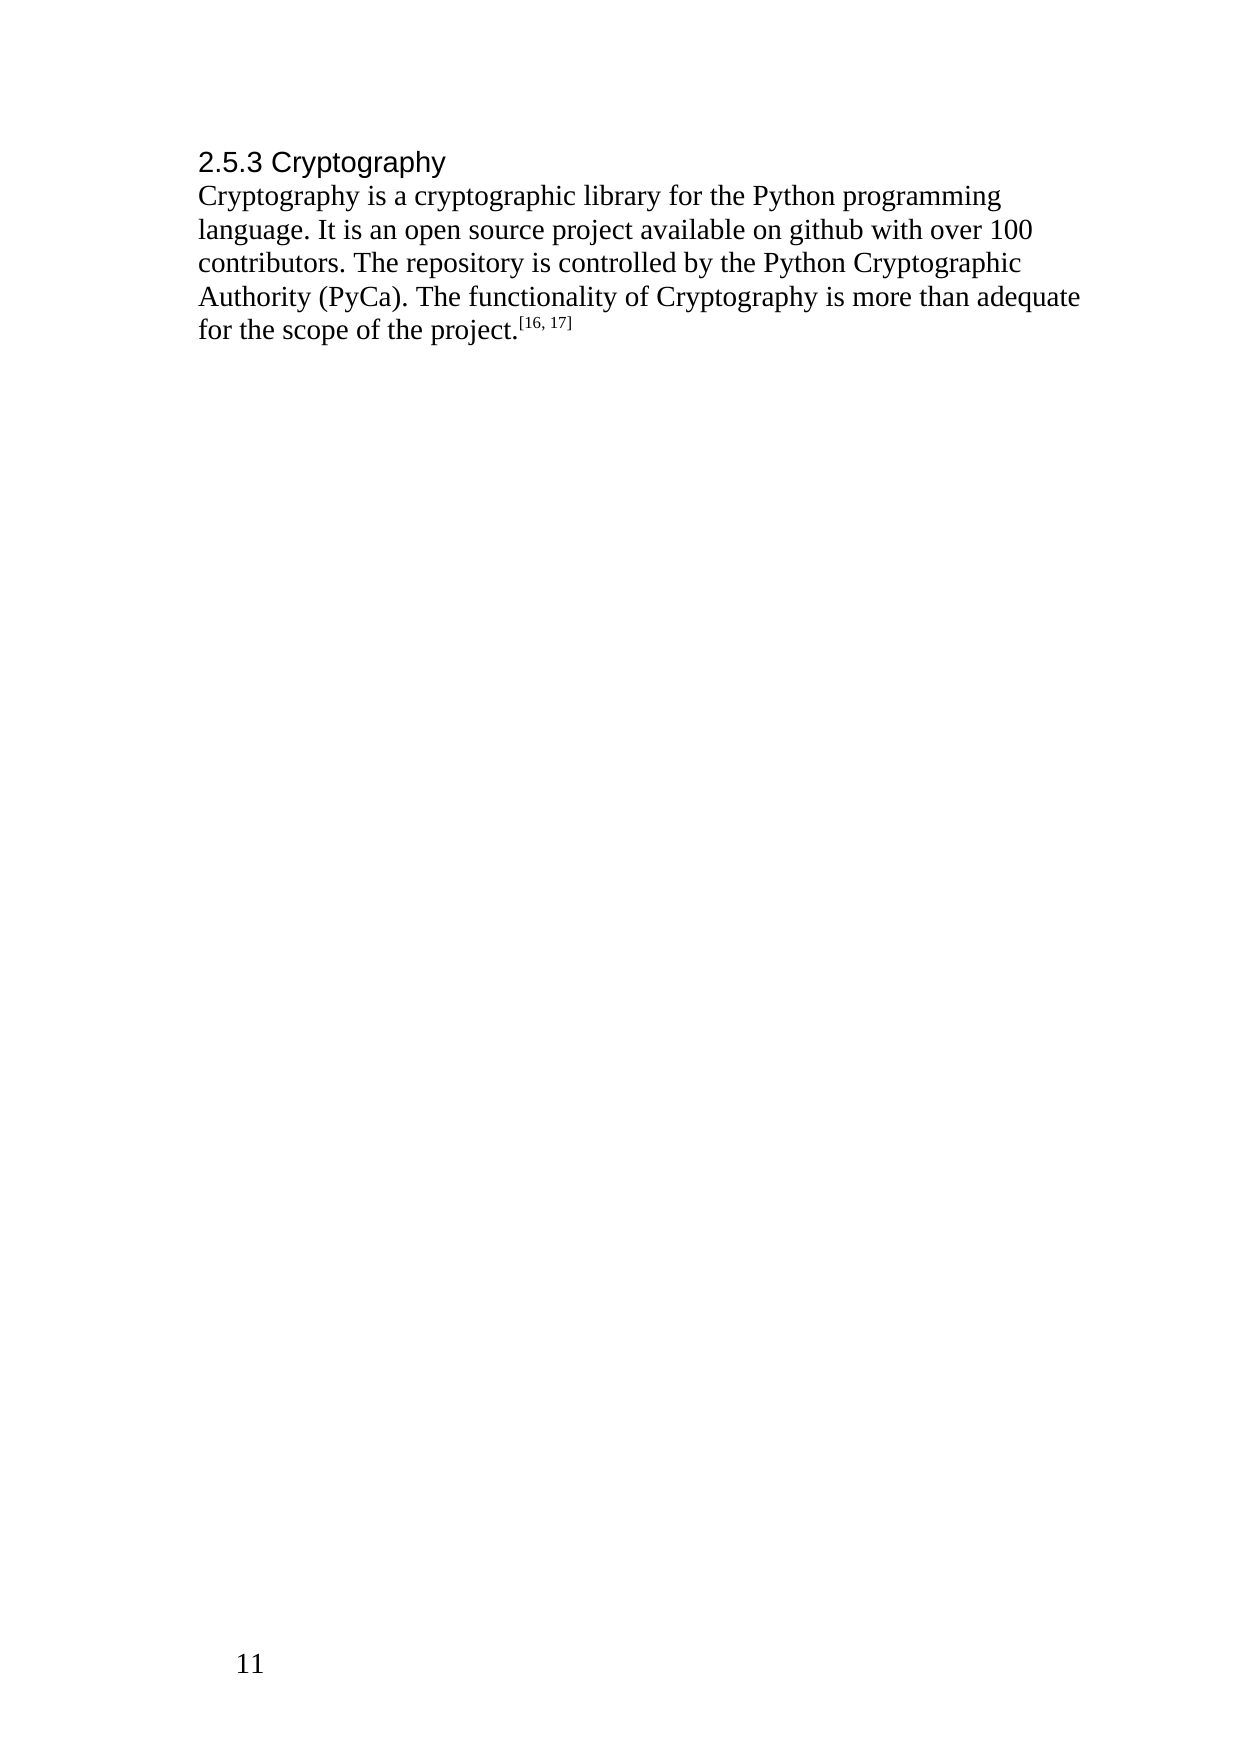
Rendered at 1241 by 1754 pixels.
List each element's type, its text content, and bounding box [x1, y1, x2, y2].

text Cryptography is a cryptographic library for the Python programming language. It is an open source project available on github with over 100 contributors. The repository is controlled by the Python Cryptographic Authority (PyCa). The functionality of Cryptography is more than adequate for the scope of the project.[16, 17] [198, 178, 1119, 346]
subtitle Cryptography [198, 145, 1119, 178]
